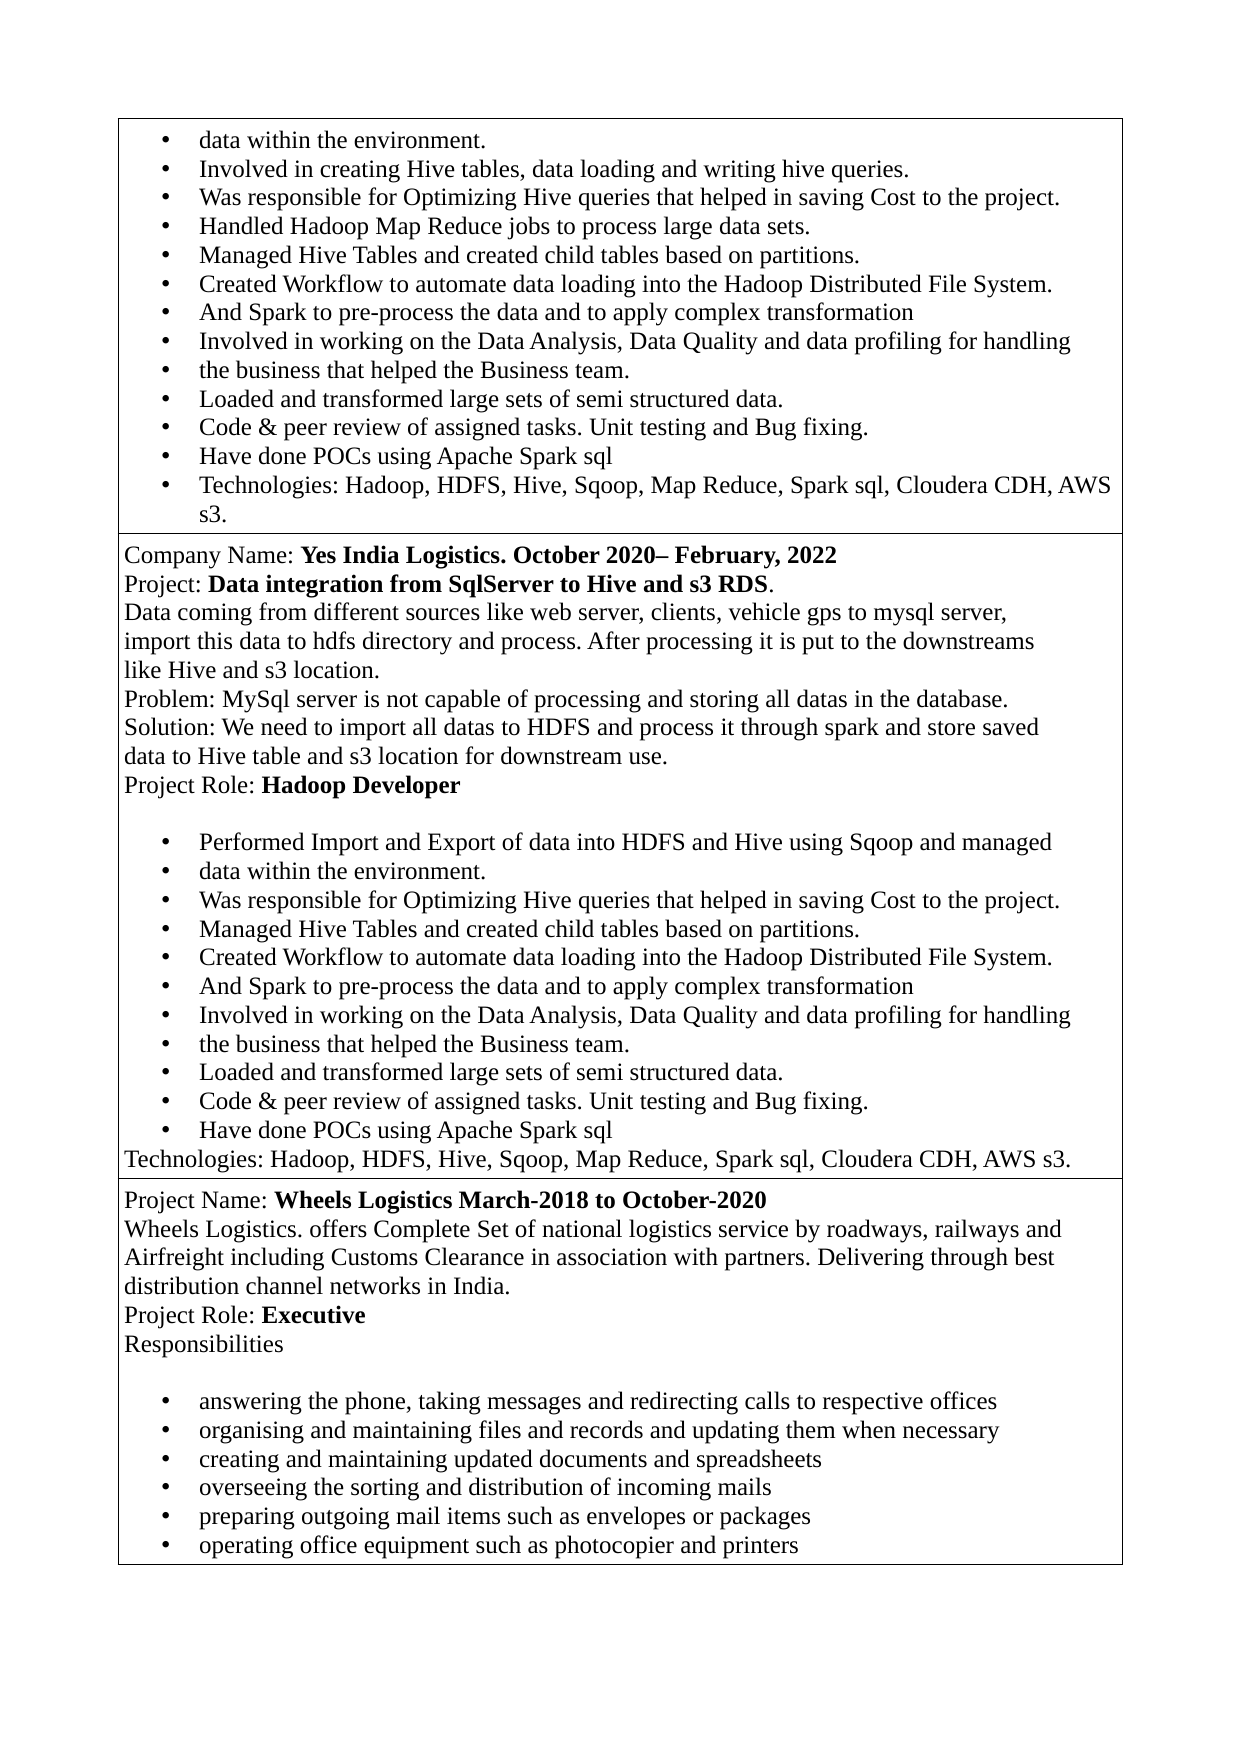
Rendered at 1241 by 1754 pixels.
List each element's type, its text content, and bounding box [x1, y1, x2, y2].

table_cell Project Name: Wheels Logistics March-2018 to October-2020 Wheels Logistics. offers Complete Set of national logistics service by roadways, railways and Airfreight including Customs Clearance in association with partners. Delivering through best distribution channel networks in India. Project Role: Executive Responsibilities answering the phone, taking messages and redirecting calls to respective offices organising and maintaining files and records and updating them when necessary creating and maintaining updated documents and spreadsheets overseeing the sorting and distribution of incoming mails preparing outgoing mail items such as envelopes or packages operating office equipment such as photocopier and printers bookkeeping and issuing invoices recording meeting minutes and dictations performing an inventory of office supplies and order of need Technologies: Ms-Excel, MS-PowerPoint, MS-Word, Outlook [119, 1179, 1122, 1564]
table_cell Company Name: Equleus Info Project: Data Migration to HDFS Data coming from different sources like web server, clients, vehicle gps to mysql server, import this data to hdfs directory and process. After processing it is put to the downstreams like Hive and s3 location. Create and manage data pipeline from upstream (database) to s3 location for business analytics. Project Role: Developer Performed Import and Export of data into HDFS and Hive using Sqoop and managed data within the environment. Involved in creating Hive tables, data loading and writing hive queries. Was responsible for Optimizing Hive queries that helped in saving Cost to the project. Handled Hadoop Map Reduce jobs to process large data sets. Managed Hive Tables and created child tables based on partitions. Created Workflow to automate data loading into the Hadoop Distributed File System. And Spark to pre-process the data and to apply complex transformation Involved in working on the Data Analysis, Data Quality and data profiling for handling the business that helped the Business team. Loaded and transformed large sets of semi structured data. Code & peer review of assigned tasks. Unit testing and Bug fixing. Have done POCs using Apache Spark sql Technologies: Hadoop, HDFS, Hive, Sqoop, Map Reduce, Spark sql, Cloudera CDH, AWS s3. [119, 119, 1122, 533]
table_cell Company Name: Yes India Logistics. October 2020– February, 2022 Project: Data integration from SqlServer to Hive and s3 RDS. Data coming from different sources like web server, clients, vehicle gps to mysql server, import this data to hdfs directory and process. After processing it is put to the downstreams like Hive and s3 location. Problem: MySql server is not capable of processing and storing all datas in the database. Solution: We need to import all datas to HDFS and process it through spark and store saved data to Hive table and s3 location for downstream use. Project Role: Hadoop Developer Performed Import and Export of data into HDFS and Hive using Sqoop and managed data within the environment. Was responsible for Optimizing Hive queries that helped in saving Cost to the project. Managed Hive Tables and created child tables based on partitions. Created Workflow to automate data loading into the Hadoop Distributed File System. And Spark to pre-process the data and to apply complex transformation Involved in working on the Data Analysis, Data Quality and data profiling for handling the business that helped the Business team. Loaded and transformed large sets of semi structured data. Code & peer review of assigned tasks. Unit testing and Bug fixing. Have done POCs using Apache Spark sql Technologies: Hadoop, HDFS, Hive, Sqoop, Map Reduce, Spark sql, Cloudera CDH, AWS s3. [119, 534, 1122, 1178]
